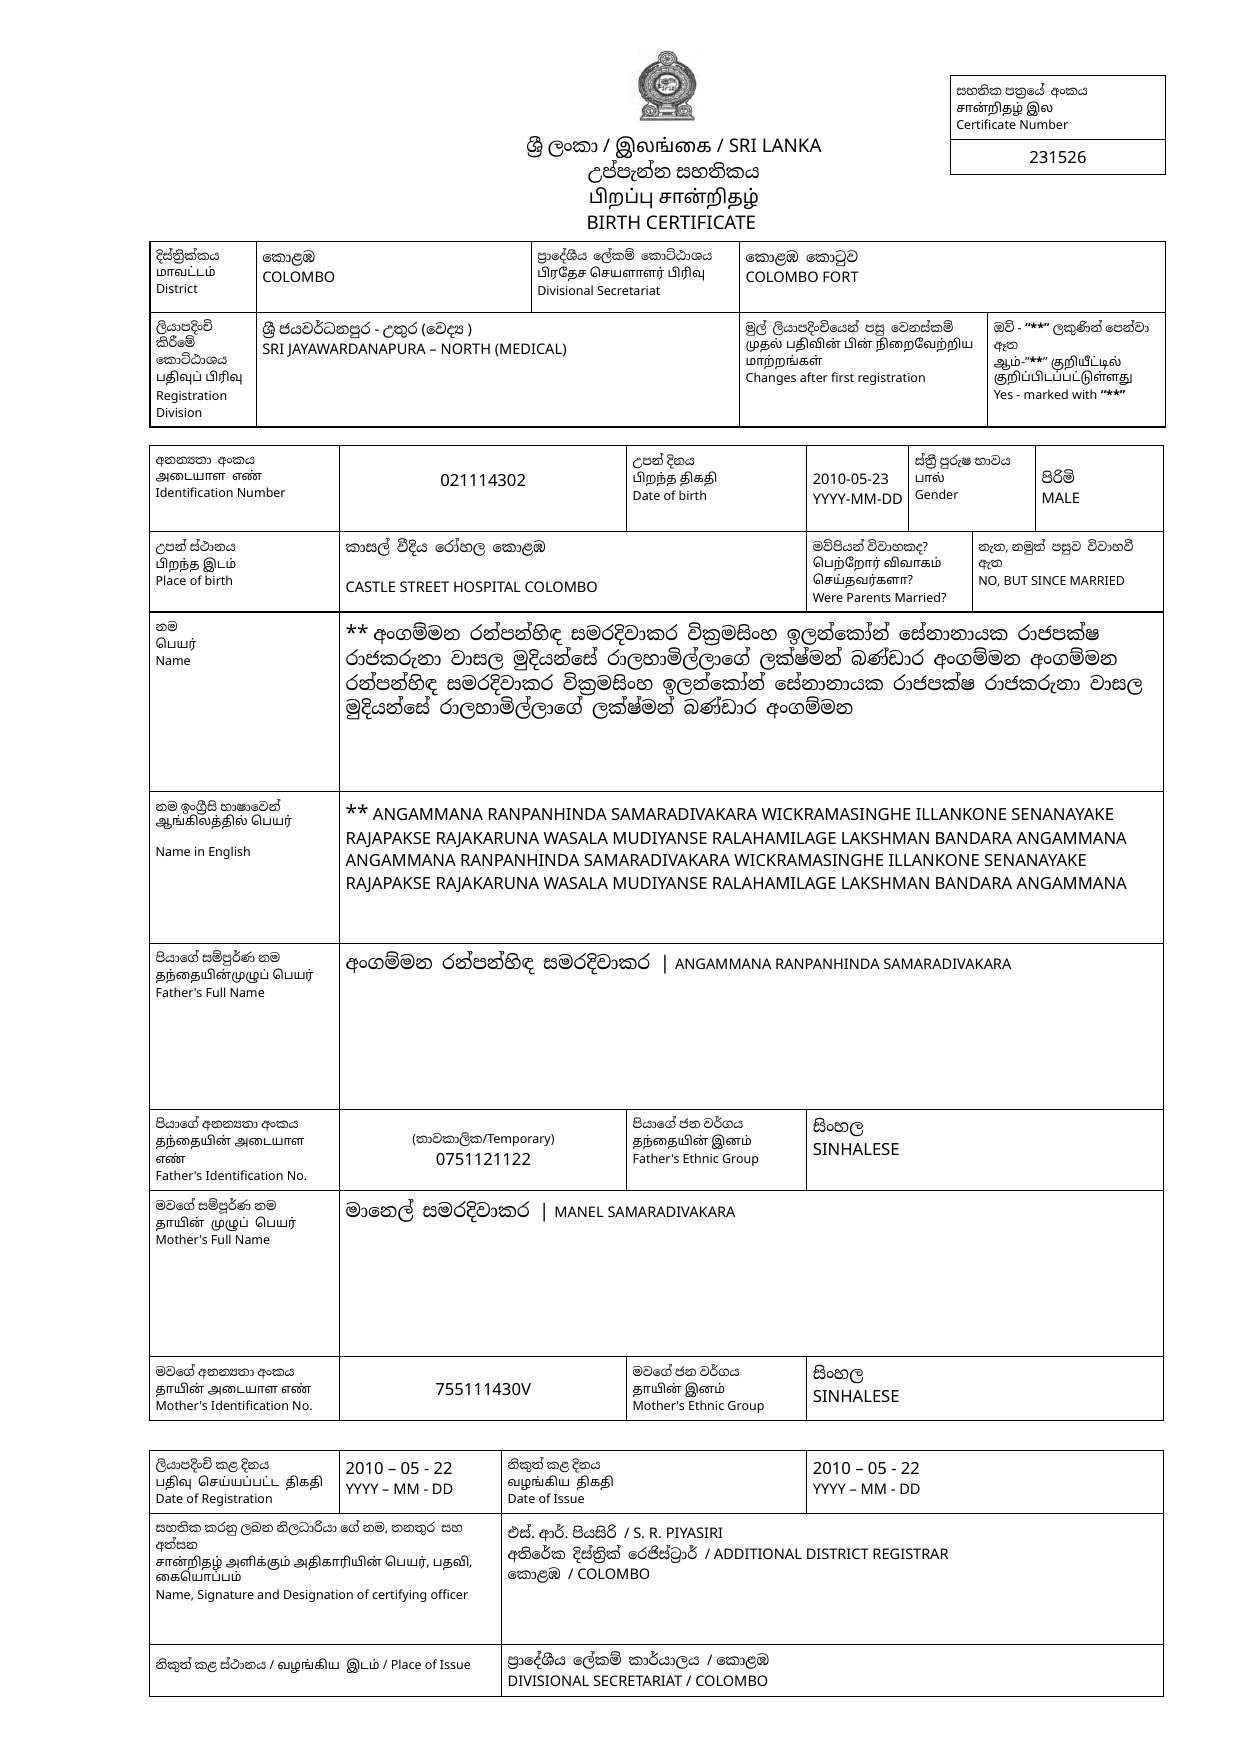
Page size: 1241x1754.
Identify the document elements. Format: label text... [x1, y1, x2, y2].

table_header පිරිමි MALE [1036, 446, 1163, 531]
picture [628, 48, 705, 126]
table_cell නැත, නමුත් පසුව විවාහවී ඇත NO, BUT SINCE MARRIED [973, 532, 1163, 611]
table_cell මව්පියන් විවාහකද? பெற்றோர் விவாகம் செய்தவர்களா? Were Parents Married? [807, 532, 972, 611]
table_cell 2010 – 05 - 22 YYYY – MM - DD [807, 1451, 1163, 1513]
table_cell සිංහල SINHALESE [807, 1357, 1163, 1420]
table_cell ** ANGAMMANA RANPANHINDA SAMARADIVAKARA WICKRAMASINGHE ILLANKONE SENANAYAKE RAJAPAKSE RAJAKARUNA WASALA MUDIYANSE RALAHAMILAGE LAKSHMAN BANDARA ANGAMMANA ANGAMMANA RANPANHINDA SAMARADIVAKARA WICKRAMASINGHE ILLANKONE SENANAYAKE RAJAPAKSE RAJAKARUNA WASALA MUDIYANSE RALAHAMILAGE LAKSHMAN BANDARA ANGAMMANA [340, 792, 1163, 943]
table_cell 755111430V [340, 1357, 626, 1420]
table_header ප්‍රාදේශීය ලේකම් කොට්ඨාශය பிரதேச செயளாளர் பிரிவு Divisional Secretariat [532, 242, 739, 312]
table_header 021114302 [340, 446, 626, 531]
table_cell සිංහල SINHALESE [807, 1110, 1163, 1190]
table_cell නම ඉංග්‍රීසි භාෂාවෙන් ஆங்கிலத்தில் பெயர் Name in English [150, 792, 339, 943]
table_cell උපන් ස්ථානය பிறந்த இடம் Place of birth [150, 532, 339, 611]
table_header සහතික පත්‍රයේ අංකය சான்றிதழ் இல Certificate Number [951, 76, 1165, 139]
table_cell අංගම්මන රන්පන්හිඳ සමරදිවාකර | ANGAMMANA RANPANHINDA SAMARADIVAKARA [340, 944, 1163, 1108]
table_header කොළඹ COLOMBO [257, 242, 531, 312]
table_header කොළඹ කොටුව COLOMBO FORT [740, 242, 1165, 312]
table_cell ලියාපදිංචි කිරීමේ කොට්ඨාශය பதிவுப் பிரிவு Registration Division [151, 313, 256, 426]
table_header ශ්‍රී ලංකා / ﻿இலங்கை / SRI LANKA උප්පැන්න සහතිකය பிறப்பு சான்றிதழ்﻿ BIRTH CERTIFICATE [397, 75, 950, 241]
table_cell මුල් ලියාපදිංචියෙන් පසු වෙනස්කම් முதல் பதிவின் பின் நிறைவேற்றிய மாற்றங்கள் Changes after first registration [740, 313, 987, 426]
table_cell පියාගේ ජන වර්ගය தந்தையின் இனம் Father's Ethnic Group [627, 1110, 806, 1190]
table_cell [150, 1421, 1163, 1449]
table_cell නම பெயர் Name [150, 613, 339, 791]
table_cell [950, 175, 1165, 241]
table_cell (තාවකාලික/Temporary) 0751121122 [340, 1110, 626, 1190]
table_cell ම‌වගේ අනන්‍යතා අංකය தாயின் அடையாள எண் Mother's Identification No. [150, 1357, 339, 1420]
table_header උපන් දිනය பிறந்த திகதி Date of birth [627, 446, 806, 531]
table_cell ශ්‍රී ජයවර්ධනපුර - උතුර (වෙද්‍ය ) SRI JAYAWARDANAPURA – NORTH (MEDICAL) [257, 313, 739, 426]
table_header අනන්‍යතා අංකය அடையாள எண் Identification Number [150, 446, 339, 531]
table_cell නිකුත් කළ දිනය வழங்கிய திகதி Date of Issue [502, 1451, 806, 1513]
table_cell ලියාපදිංචි කළ දිනය பதிவு செய்யப்பட்ட திகதி Date of Registration [150, 1451, 339, 1513]
table_cell ප්‍රාදේශීය ලේකම් කාර්යාලය / කොළඹ DIVISIONAL SECRETARIAT / COLOMBO [502, 1645, 1163, 1696]
table_cell මානෙල් සමරදිවාකර | MANEL SAMARADIVAKARA [340, 1191, 1163, 1356]
table_cell පියාගේ අනන්‍යතා අංකය தந்தையின் அடையாள எண் Father's Identification No. [150, 1110, 339, 1190]
table_cell පියාගේ සම්පුර්ණ නම தந்தையின்முழுப் பெயர் Father's Full Name [150, 944, 339, 1108]
table_cell මවගේ ජන වර්ගය தாயின் இனம் Mother's Ethnic Group [627, 1357, 806, 1420]
table_cell 231526 [951, 140, 1165, 174]
table_cell ** අංගම්මන රන්පන්හිඳ සමරදිවාකර වික්‍රමසිංහ ඉලන්කෝන් සේනානායක රාජපක්ෂ රාජකරුනා වාසල මුදියන්සේ රාලහාමිල්ලාගේ ලක්ෂ්මන් බණ්ඩාර අංගම්මන අංගම්මන රන්පන්හිඳ සමරදිවාකර වික්‍රමසිංහ ඉලන්කෝන් සේනානායක රාජපක්ෂ රාජකරුනා වාසල මුදියන්සේ රාලහාමිල්ලාගේ ලක්ෂ්මන් බණ්ඩාර අංගම්මන [340, 613, 1163, 791]
table_cell මවගේ සම්පූර්ණ නම தாயின் முழுப் பெயர் Mother's Full Name [150, 1191, 339, 1356]
table_cell එස්. ආර්. පියසිරි / S. R. PIYASIRI අතිරේක දිස්ත්‍රික් රෙජිස්ට්‍රාර් / ADDITIONAL DISTRICT REGISTRAR කොළඹ / COLOMBO [502, 1514, 1163, 1643]
table_cell නිකුත් කළ ස්ථානය / வழங்கிய இடம் / Place of Issue [150, 1645, 501, 1696]
table_header 2010-05-23 YYYY-MM-DD [807, 446, 908, 531]
table_cell ඔව් - “**” ලකුණින් පෙන්වා ඈත ஆம்-”**” குறியீட்டில் குறிப்பிடப்பட்டுள்ளது Yes - marked with “**” [988, 313, 1165, 426]
table_cell කාසල් වීදිය රෝහල කොළඹ CASTLE STREET HOSPITAL COLOMBO [340, 532, 806, 611]
table_cell සහතික කරනු ලබන නිලධාරියා ගේ නම, තනතුර සහ අත්සන சான்றிதழ் அளிக்கும் அதிகாரியின் பெயர், பதவி, கையொப்பம் Name, Signature and Designation of certifying officer [150, 1514, 501, 1643]
table_cell 2010 – 05 - 22 YYYY – MM - DD [340, 1451, 501, 1513]
table_header ස්ත්‍රී පුරුෂ භාවය பால் Gender [909, 446, 1035, 531]
table_header දිස්ත්‍රික්කය மாவட்டம் District [151, 242, 256, 312]
